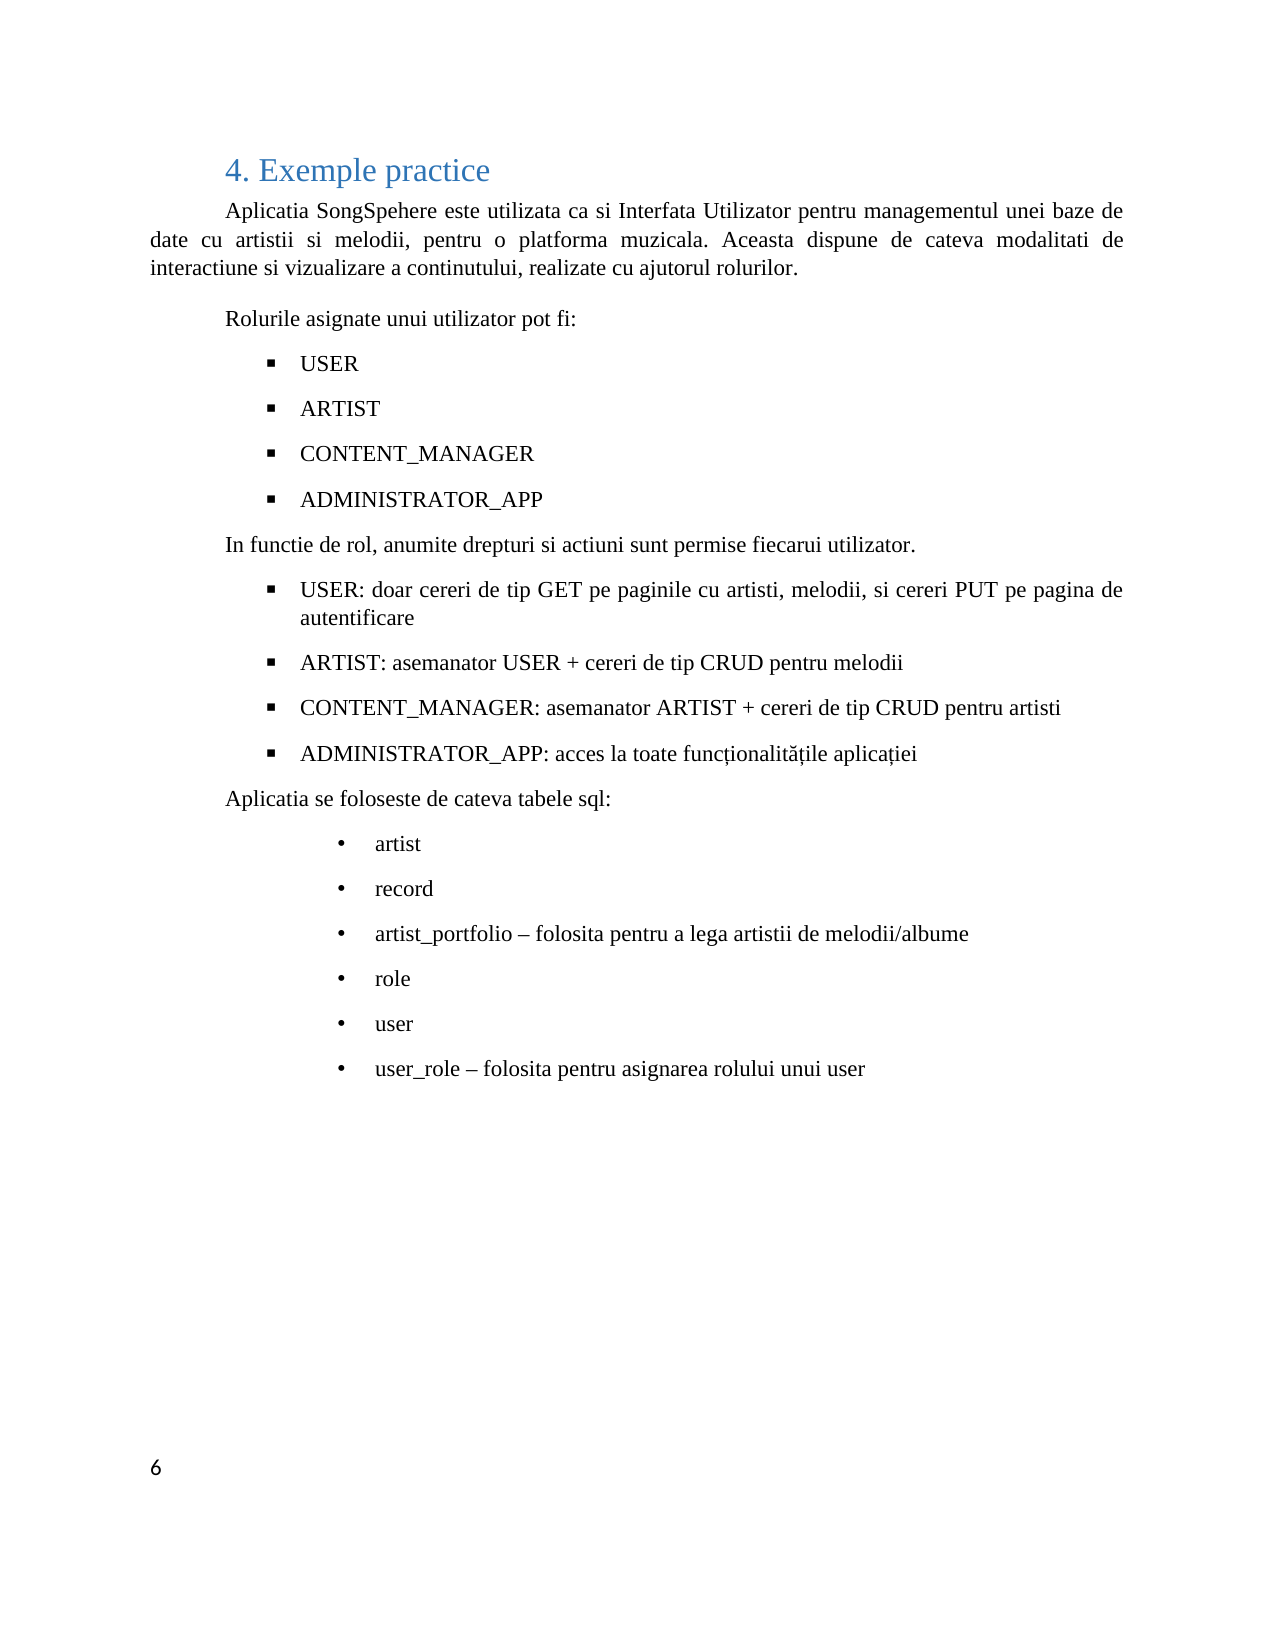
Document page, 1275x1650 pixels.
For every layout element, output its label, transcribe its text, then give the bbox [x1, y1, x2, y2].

text Rolurile asignate unui utilizator pot fi: [225, 305, 1125, 332]
list USER: doar cereri de tip GET pe paginile cu artisti, melodii, si cereri PUT pe pagina de autentificare [262, 576, 1125, 631]
list USER [262, 350, 1125, 377]
list user_role – folosita pentru asignarea rolului unui user [337, 1055, 1125, 1082]
list role [337, 965, 1125, 991]
list user [337, 1010, 1125, 1037]
list ARTIST: asemanator USER + cereri de tip CRUD pentru melodii [262, 649, 1125, 676]
list artist_portfolio – folosita pentru a lega artistii de melodii/albume [337, 920, 1125, 946]
text Aplicatia se foloseste de cateva tabele sql: [150, 785, 1125, 811]
list ADMINISTRATOR_APP [262, 486, 1125, 512]
list ADMINISTRATOR_APP: acces la toate funcționalitățile aplicației [262, 739, 1125, 766]
subtitle 4. Exemple practice [150, 150, 1125, 188]
list record [337, 875, 1125, 901]
list CONTENT_MANAGER [262, 441, 1125, 467]
list CONTENT_MANAGER: asemanator ARTIST + cereri de tip CRUD pentru artisti [262, 694, 1125, 721]
list artist [337, 830, 1125, 856]
list ARTIST [262, 395, 1125, 422]
text In functie de rol, anumite drepturi si actiuni sunt permise fiecarui utilizator. [225, 531, 1125, 557]
text Aplicatia SongSpehere este utilizata ca si Interfata Utilizator pentru managementul unei baze de date cu artistii si melodii, pentru o platforma muzicala. Aceasta dispune de cateva modalitati de interactiune si vizualizare a continutului, realizate cu ajutorul rolurilor. [150, 197, 1125, 281]
